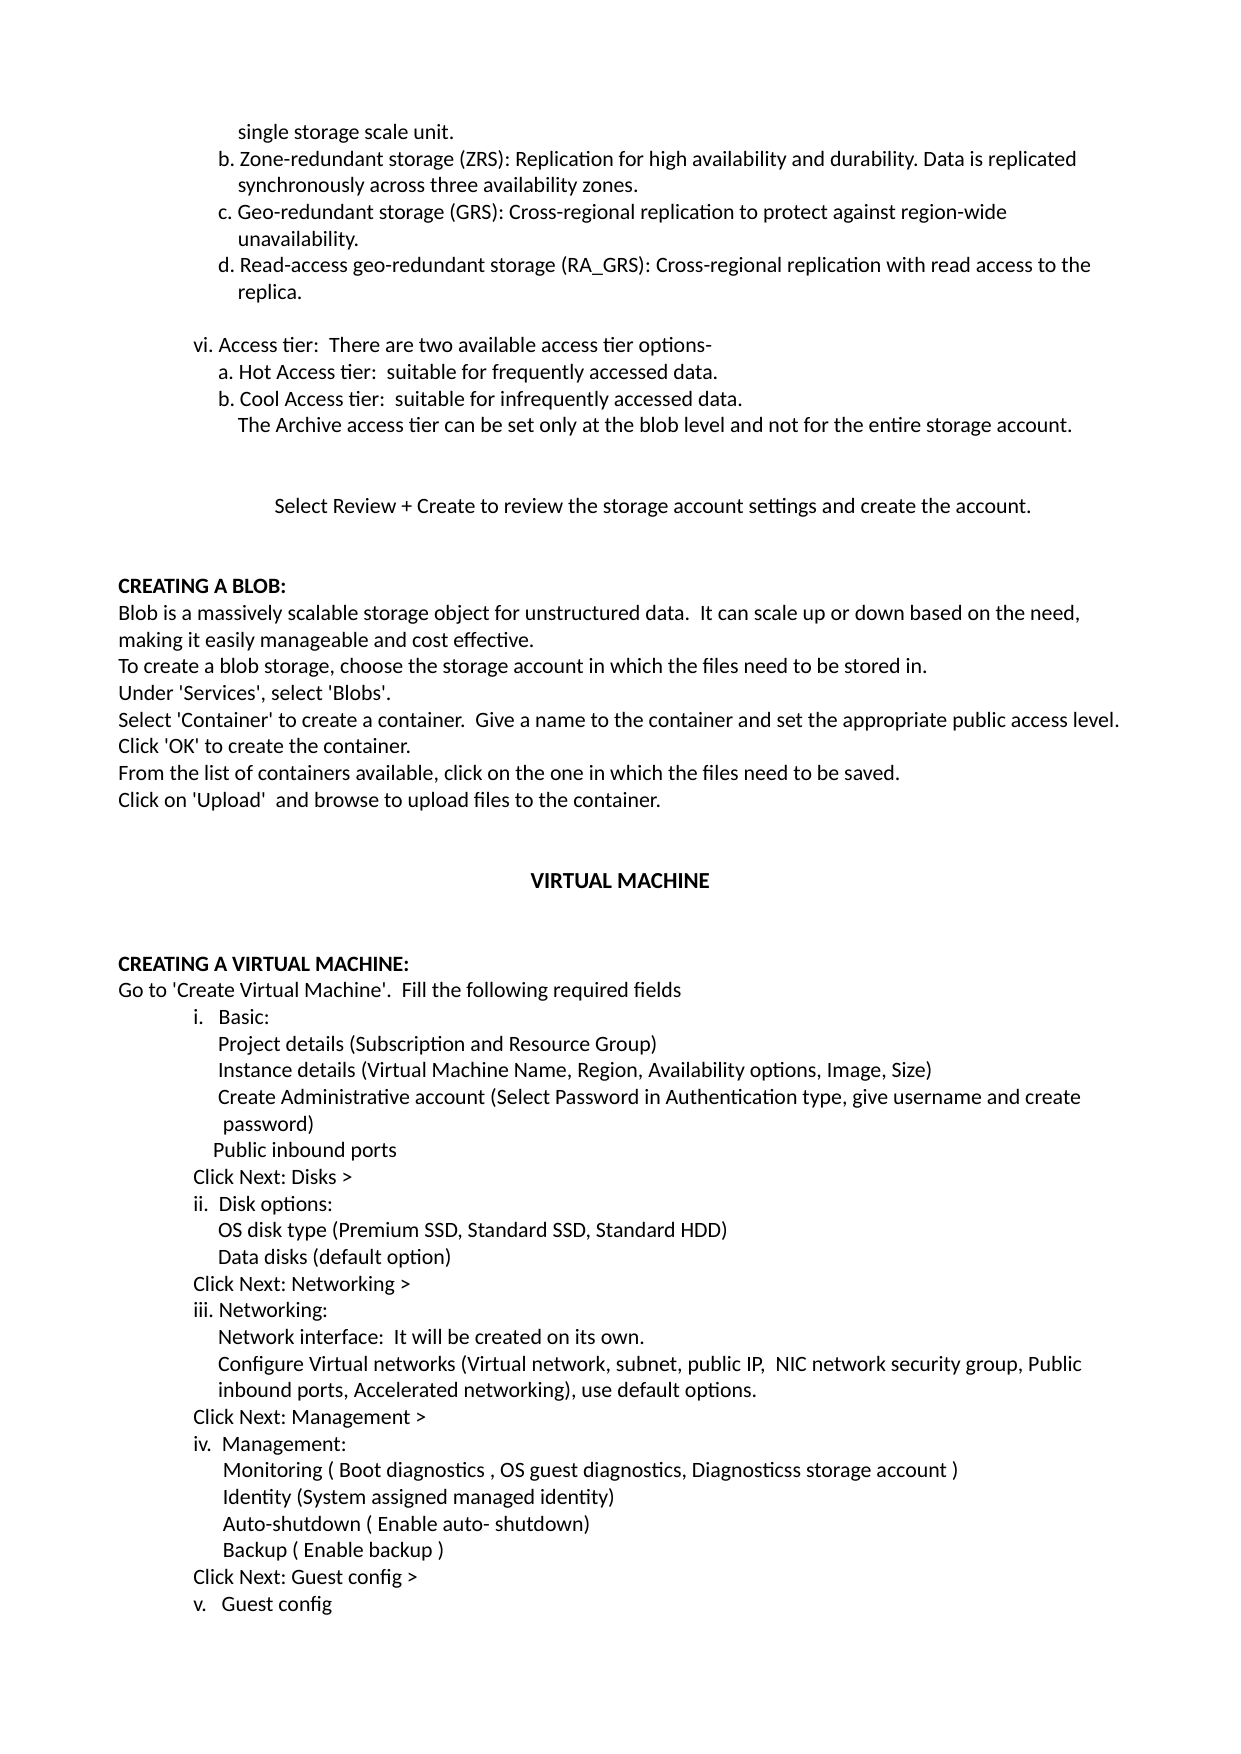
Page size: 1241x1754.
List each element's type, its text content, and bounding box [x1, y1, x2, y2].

list i. Basic: [156, 1003, 1122, 1030]
text To create a blob storage, choose the storage account in which the files need to be stored in. [118, 652, 1122, 679]
list inbound ports, Accelerated networking), use default options. [156, 1376, 1122, 1403]
list Monitoring ( Boot diagnostics , OS guest diagnostics, Diagnosticss storage account ) [156, 1456, 1122, 1483]
list Auto-shutdown ( Enable auto- shutdown) [156, 1510, 1122, 1536]
list synchronously across three availability zones. [156, 171, 1122, 198]
list Create Administrative account (Select Password in Authentication type, give username and create [156, 1083, 1122, 1110]
list OS disk type (Premium SSD, Standard SSD, Standard HDD) [156, 1216, 1122, 1243]
text VIRTUAL MACHINE [118, 866, 1122, 894]
list c. Geo-redundant storage (GRS): Cross-regional replication to protect against region-wide [156, 198, 1122, 225]
list Click Next: Disks > [156, 1163, 1122, 1190]
list Instance details (Virtual Machine Name, Region, Availability options, Image, Size) [156, 1056, 1122, 1083]
list unavailability. [156, 225, 1122, 251]
list Network interface: It will be created on its own. [156, 1323, 1122, 1350]
list Click Next: Guest config > [156, 1563, 1122, 1590]
text CREATING A VIRTUAL MACHINE: [118, 950, 1122, 976]
list Project details (Subscription and Resource Group) [156, 1030, 1122, 1056]
list Click Next: Networking > [156, 1270, 1122, 1296]
list b. Cool Access tier: suitable for infrequently accessed data. [156, 385, 1122, 411]
list Public inbound ports [156, 1136, 1122, 1163]
list Backup ( Enable backup ) [156, 1536, 1122, 1563]
list Configure Virtual networks (Virtual network, subnet, public IP, NIC network security group, Public [156, 1350, 1122, 1376]
list replica. [156, 278, 1122, 305]
list Data disks (default option) [156, 1243, 1122, 1270]
text Click on 'Upload' and browse to upload files to the container. [118, 786, 1122, 812]
list iv. Management: [156, 1430, 1122, 1456]
list vi. Access tier: There are two available access tier options- [156, 331, 1122, 358]
list b. Zone-redundant storage (ZRS): Replication for high availability and durability. Data is replicated [156, 145, 1122, 171]
text Blob is a massively scalable storage object for unstructured data. It can scale up or down based on the need, making it easily manageable and cost effective. [118, 599, 1122, 652]
text CREATING A BLOB: [118, 572, 1122, 599]
list Identity (System assigned managed identity) [156, 1483, 1122, 1510]
text From the list of containers available, click on the one in which the files need to be saved. [118, 759, 1122, 786]
list Click Next: Management > [156, 1403, 1122, 1430]
list d. Read-access geo-redundant storage (RA_GRS): Cross-regional replication with read access to the [156, 251, 1122, 278]
text Select 'Container' to create a container. Give a name to the container and set the appropriate public access level. [118, 706, 1122, 732]
list The Archive access tier can be set only at the blob level and not for the entire storage account. [156, 411, 1122, 438]
text Go to 'Create Virtual Machine'. Fill the following required fields [118, 976, 1122, 1003]
text Under 'Services', select 'Blobs'. [118, 679, 1122, 706]
list password) [156, 1110, 1122, 1136]
list ii. Disk options: [156, 1190, 1122, 1216]
text Click 'OK' to create the container. [118, 732, 1122, 759]
list isks qualify for a 99.9% SLA, even when running outside of an availability set. This setting can't be changed Select Review + Create to review the storage account settings and create the account. [156, 467, 1122, 519]
list a. Hot Access tier: suitable for frequently accessed data. [156, 358, 1122, 385]
list iii. Networking: [156, 1296, 1122, 1323]
list single storage scale unit. [156, 118, 1122, 145]
list v. Guest config [156, 1590, 1122, 1616]
